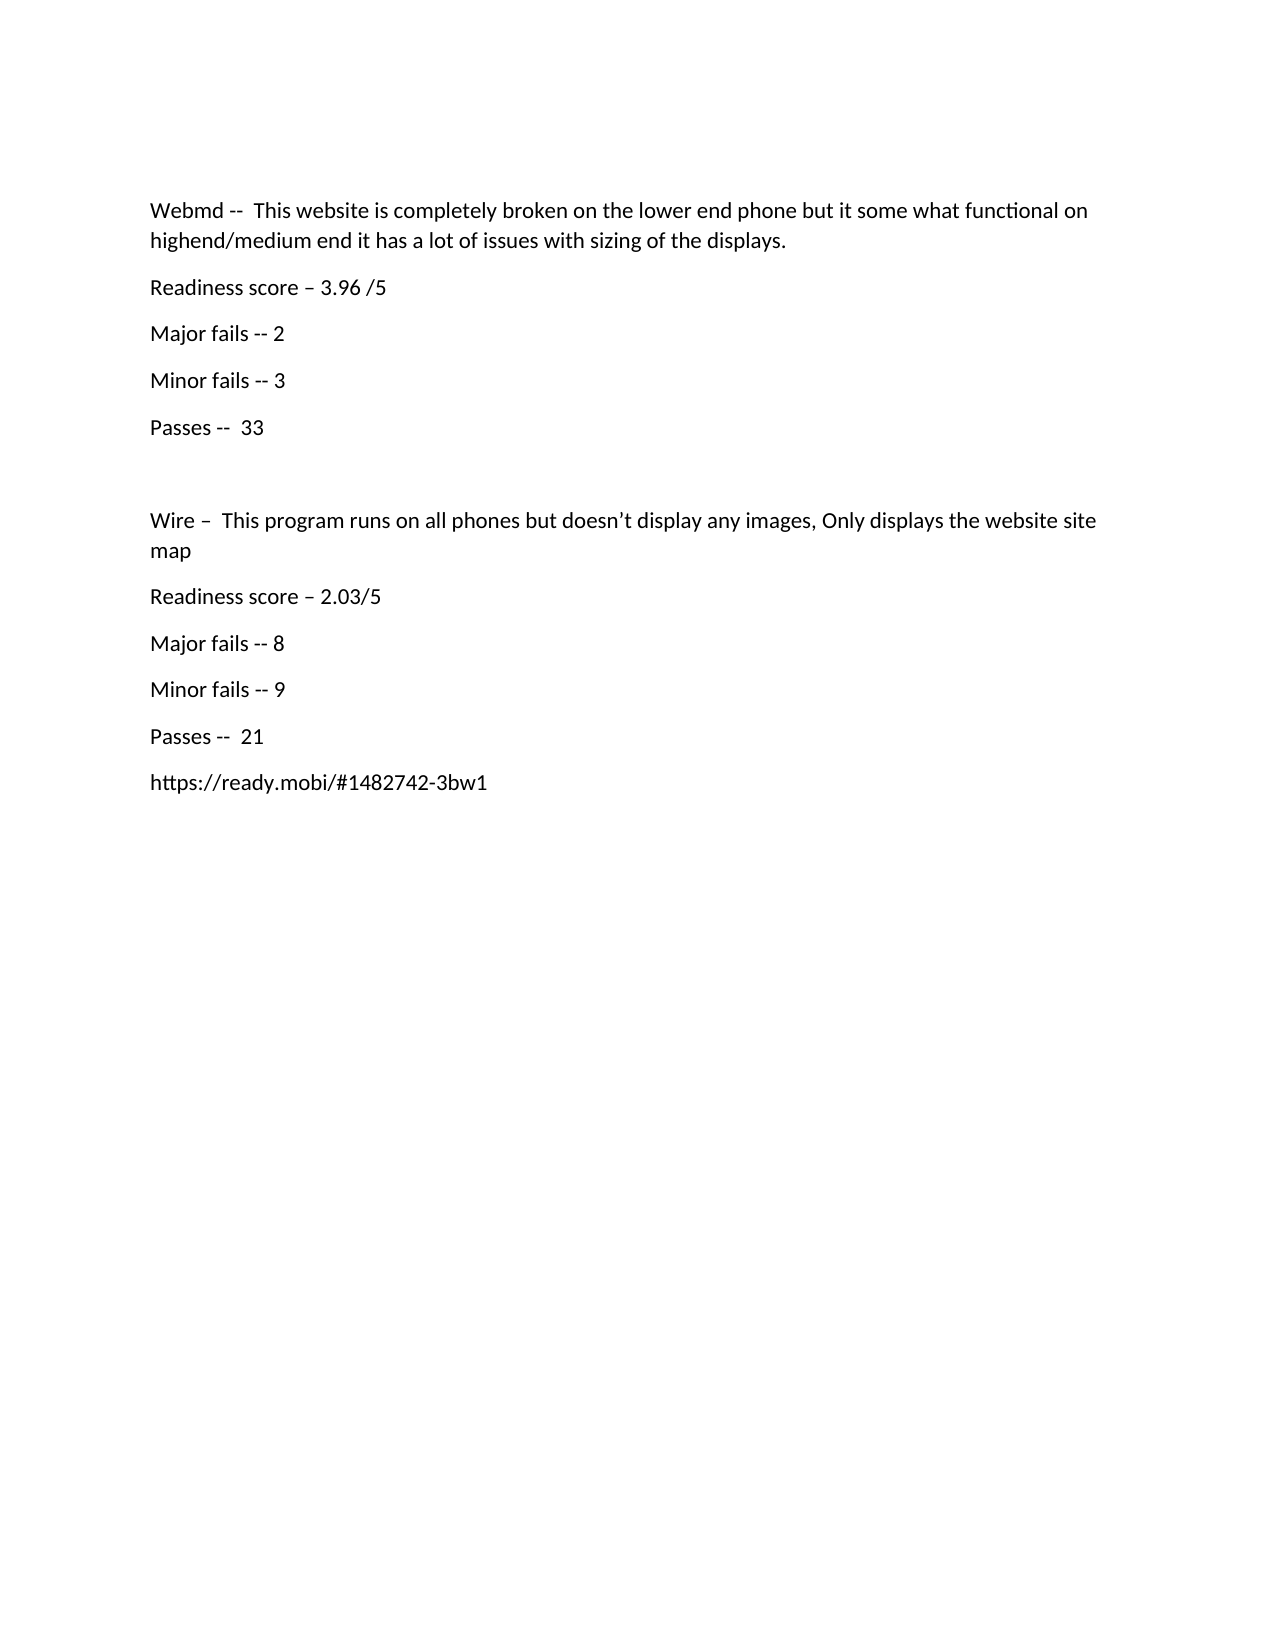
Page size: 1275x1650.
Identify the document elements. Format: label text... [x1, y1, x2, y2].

text Major fails -- 8 [150, 629, 1125, 657]
text Wire – This program runs on all phones but doesn’t display any images, Only displays the website site map [150, 506, 1125, 564]
text Passes -- 33 [150, 413, 1125, 441]
text Webmd -- This website is completely broken on the lower end phone but it some what functional on highend/medium end it has a lot of issues with sizing of the displays. [150, 197, 1125, 254]
text Readiness score – 3.96 /5 [150, 273, 1125, 301]
text Minor fails -- 9 [150, 675, 1125, 703]
text Major fails -- 2 [150, 319, 1125, 348]
text Readiness score – 2.03/5 [150, 582, 1125, 610]
text https://ready.mobi/#1482742-3bw1 [150, 768, 1125, 797]
text Passes -- 21 [150, 722, 1125, 750]
text Minor fails -- 3 [150, 366, 1125, 394]
